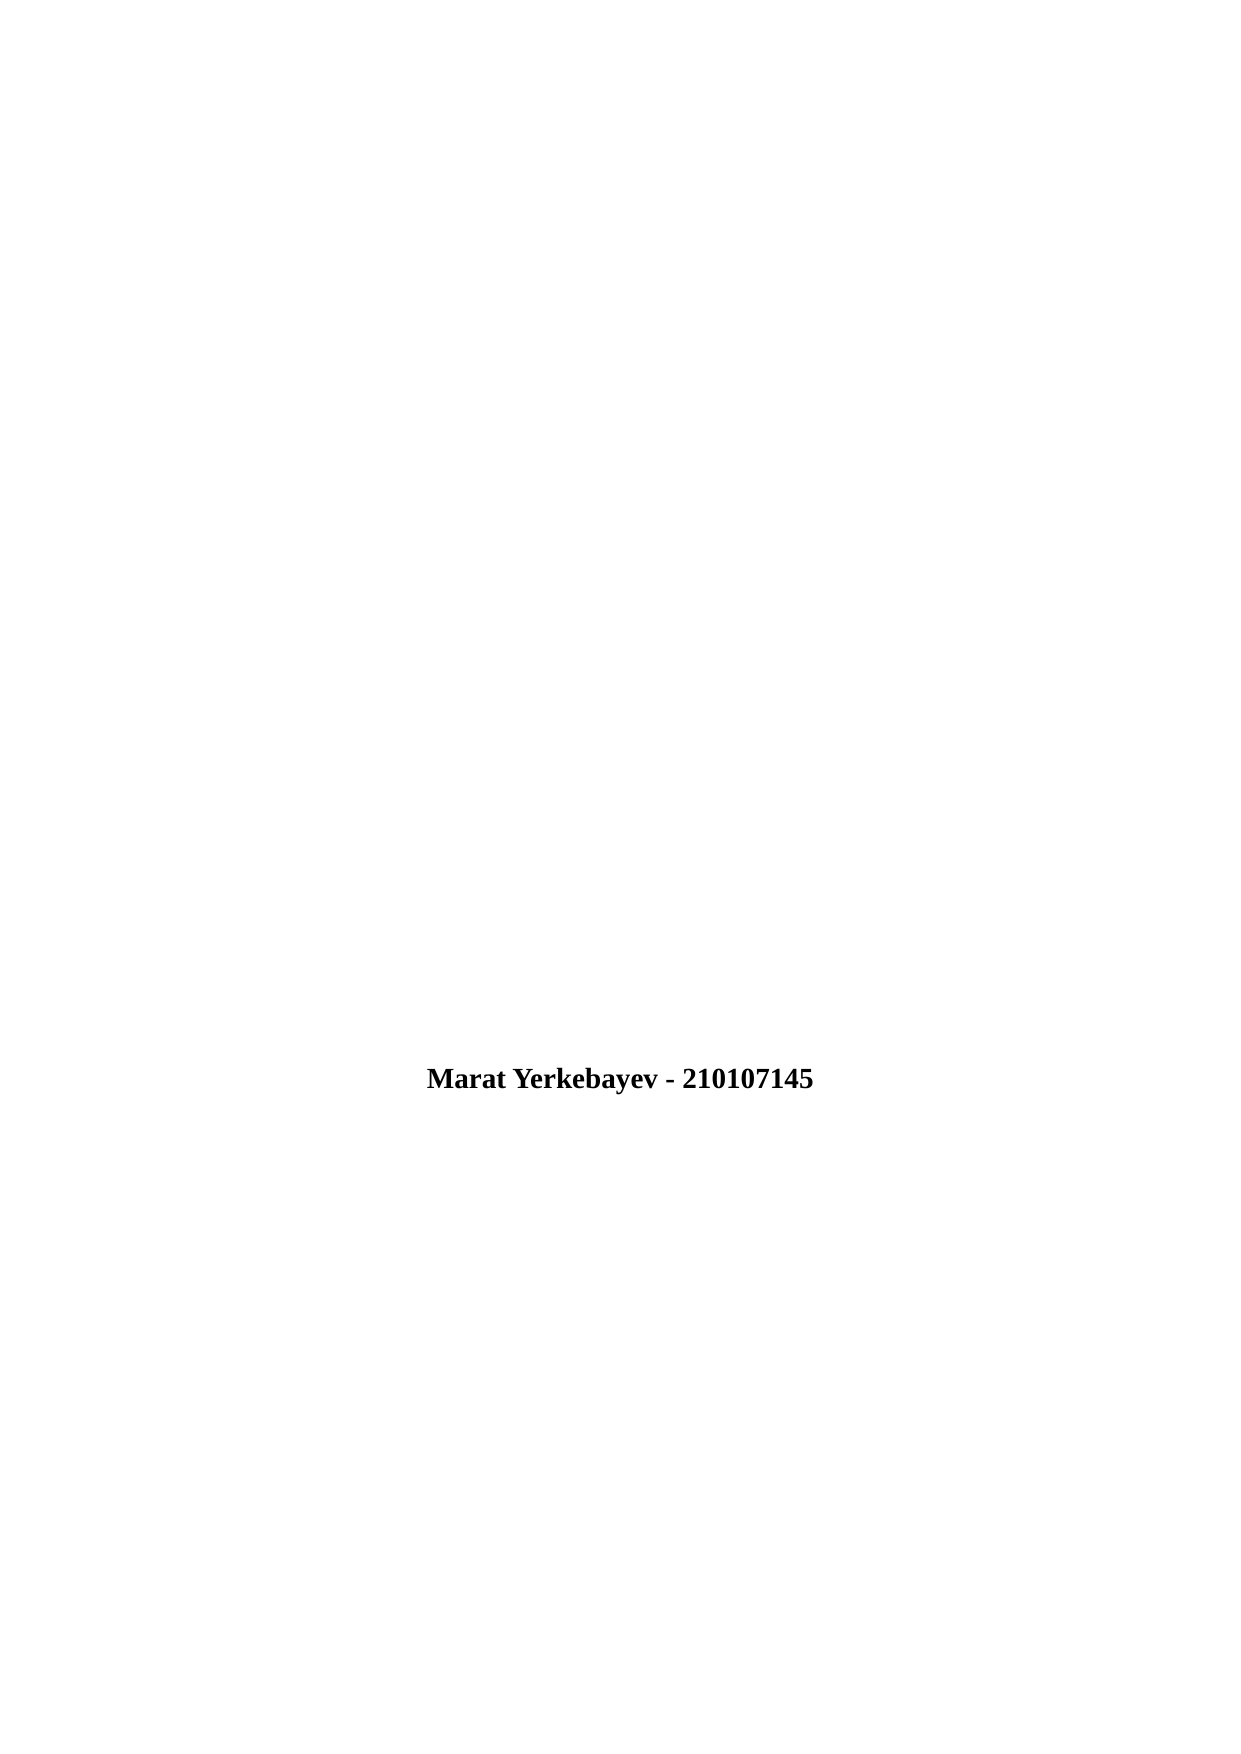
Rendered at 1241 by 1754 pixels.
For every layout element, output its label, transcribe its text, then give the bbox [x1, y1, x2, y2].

text Marat Yerkebayev - 210107145 [118, 1061, 1122, 1094]
